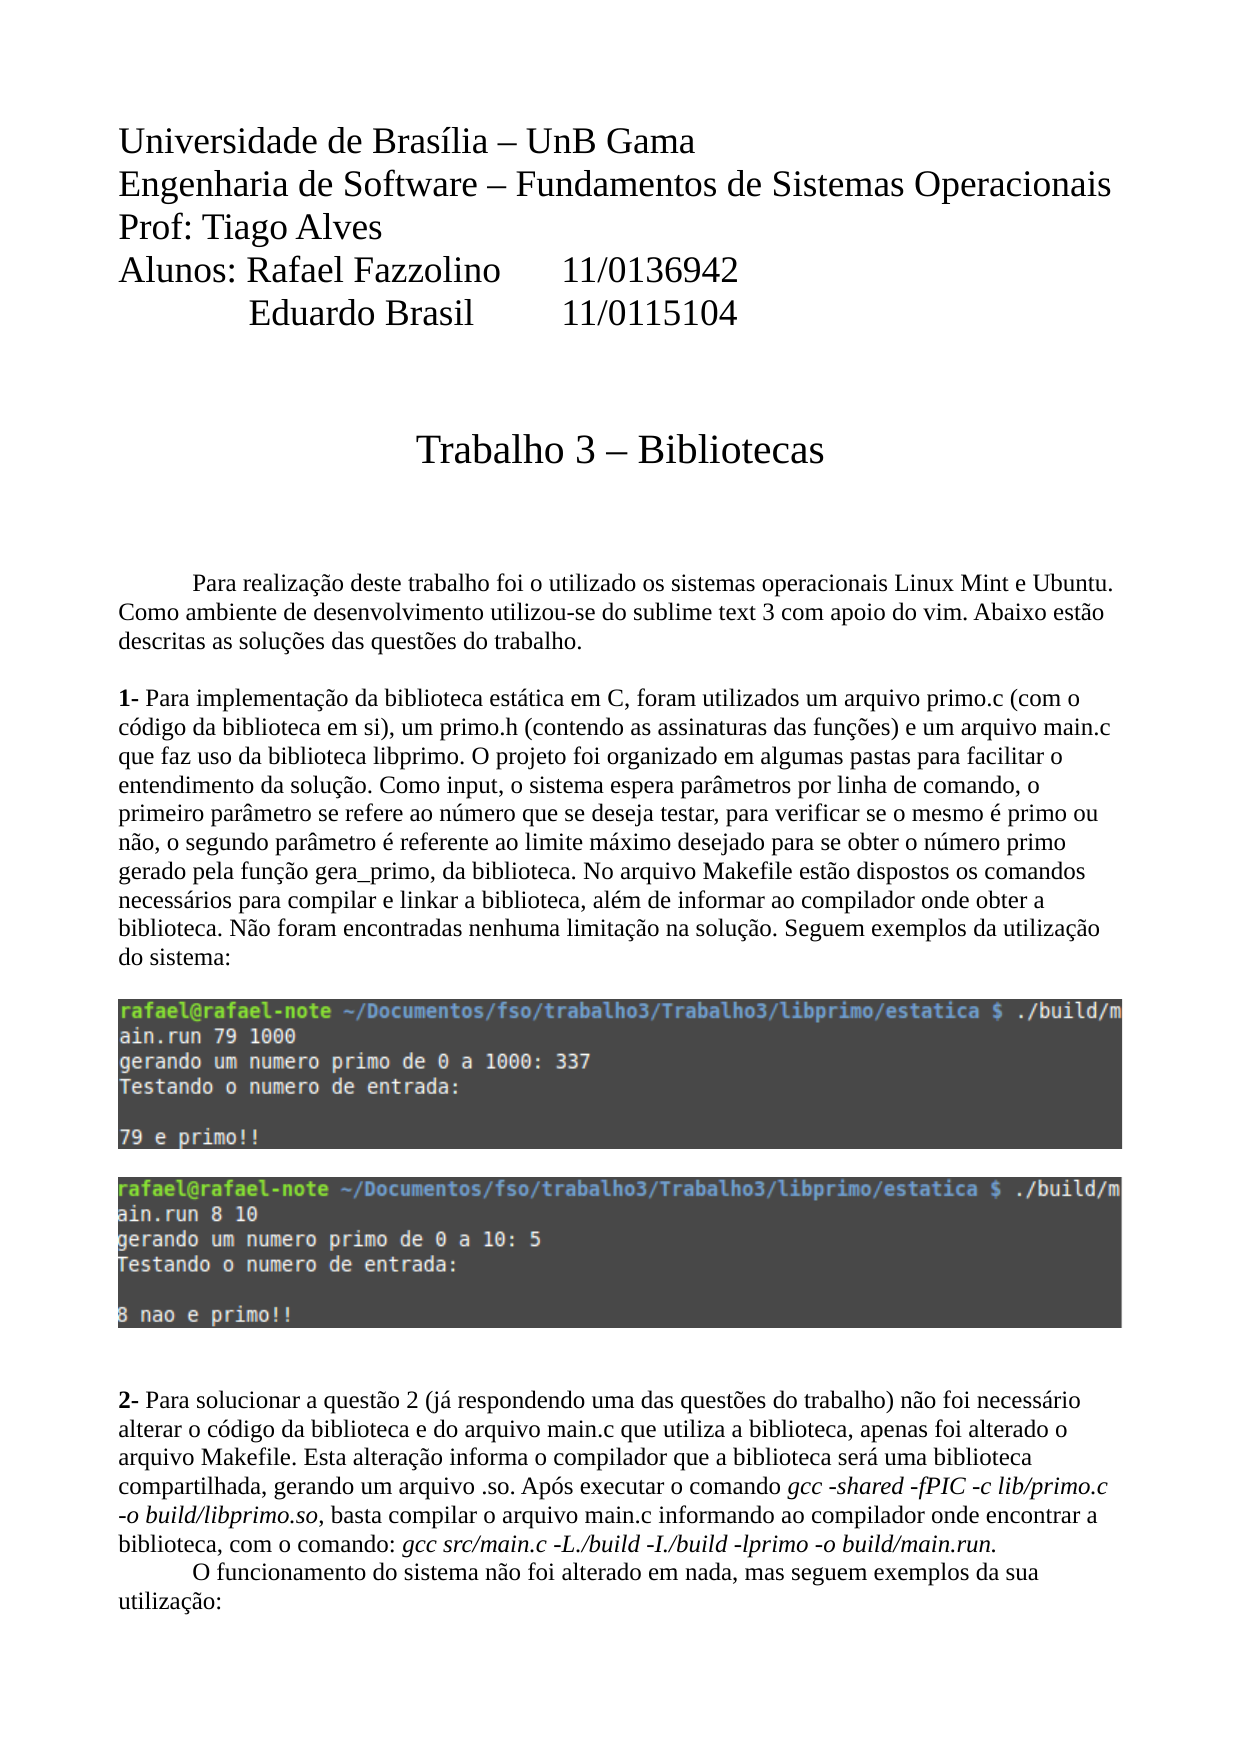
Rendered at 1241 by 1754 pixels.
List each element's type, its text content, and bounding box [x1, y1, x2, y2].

text Engenharia de Software – Fundamentos de Sistemas Operacionais [118, 161, 1122, 204]
text O funcionamento do sistema não foi alterado em nada, mas seguem exemplos da sua utilização: [118, 1557, 1122, 1615]
text 2- Para solucionar a questão 2 (já respondendo uma das questões do trabalho) não foi necessário alterar o código da biblioteca e do arquivo main.c que utiliza a biblioteca, apenas foi alterado o arquivo Makefile. Esta alteração informa o compilador que a biblioteca será uma biblioteca compartilhada, gerando um arquivo .so. Após executar o comando gcc -shared -fPIC -c lib/primo.c -o build/libprimo.so, basta compilar o arquivo main.c informando ao compilador onde encontrar a biblioteca, com o comando: gcc src/main.c -L./build -I./build -lprimo -o build/main.run. [118, 1385, 1122, 1557]
text Trabalho 3 – Bibliotecas [118, 425, 1122, 473]
text Prof: Tiago Alves [118, 204, 1122, 247]
text Alunos: Rafael Fazzolino 11/0136942 [118, 247, 1122, 291]
text Eduardo Brasil 11/0115104 [118, 291, 1122, 334]
picture [118, 999, 1123, 1149]
text Universidade de Brasília – UnB Gama [118, 118, 1122, 161]
text 1- Para implementação da biblioteca estática em C, foram utilizados um arquivo primo.c (com o código da biblioteca em si), um primo.h (contendo as assinaturas das funções) e um arquivo main.c que faz uso da biblioteca libprimo. O projeto foi organizado em algumas pastas para facilitar o entendimento da solução. Como input, o sistema espera parâmetros por linha de comando, o primeiro parâmetro se refere ao número que se deseja testar, para verificar se o mesmo é primo ou não, o segundo parâmetro é referente ao limite máximo desejado para se obter o número primo gerado pela função gera_primo, da biblioteca. No arquivo Makefile estão dispostos os comandos necessários para compilar e linkar a biblioteca, além de informar ao compilador onde obter a biblioteca. Não foram encontradas nenhuma limitação na solução. Seguem exemplos da utilização do sistema: [118, 683, 1122, 971]
text Para realização deste trabalho foi o utilizado os sistemas operacionais Linux Mint e Ubuntu. Como ambiente de desenvolvimento utilizou-se do sublime text 3 com apoio do vim. Abaixo estão descritas as soluções das questões do trabalho. [118, 568, 1122, 655]
picture [118, 1177, 1123, 1328]
